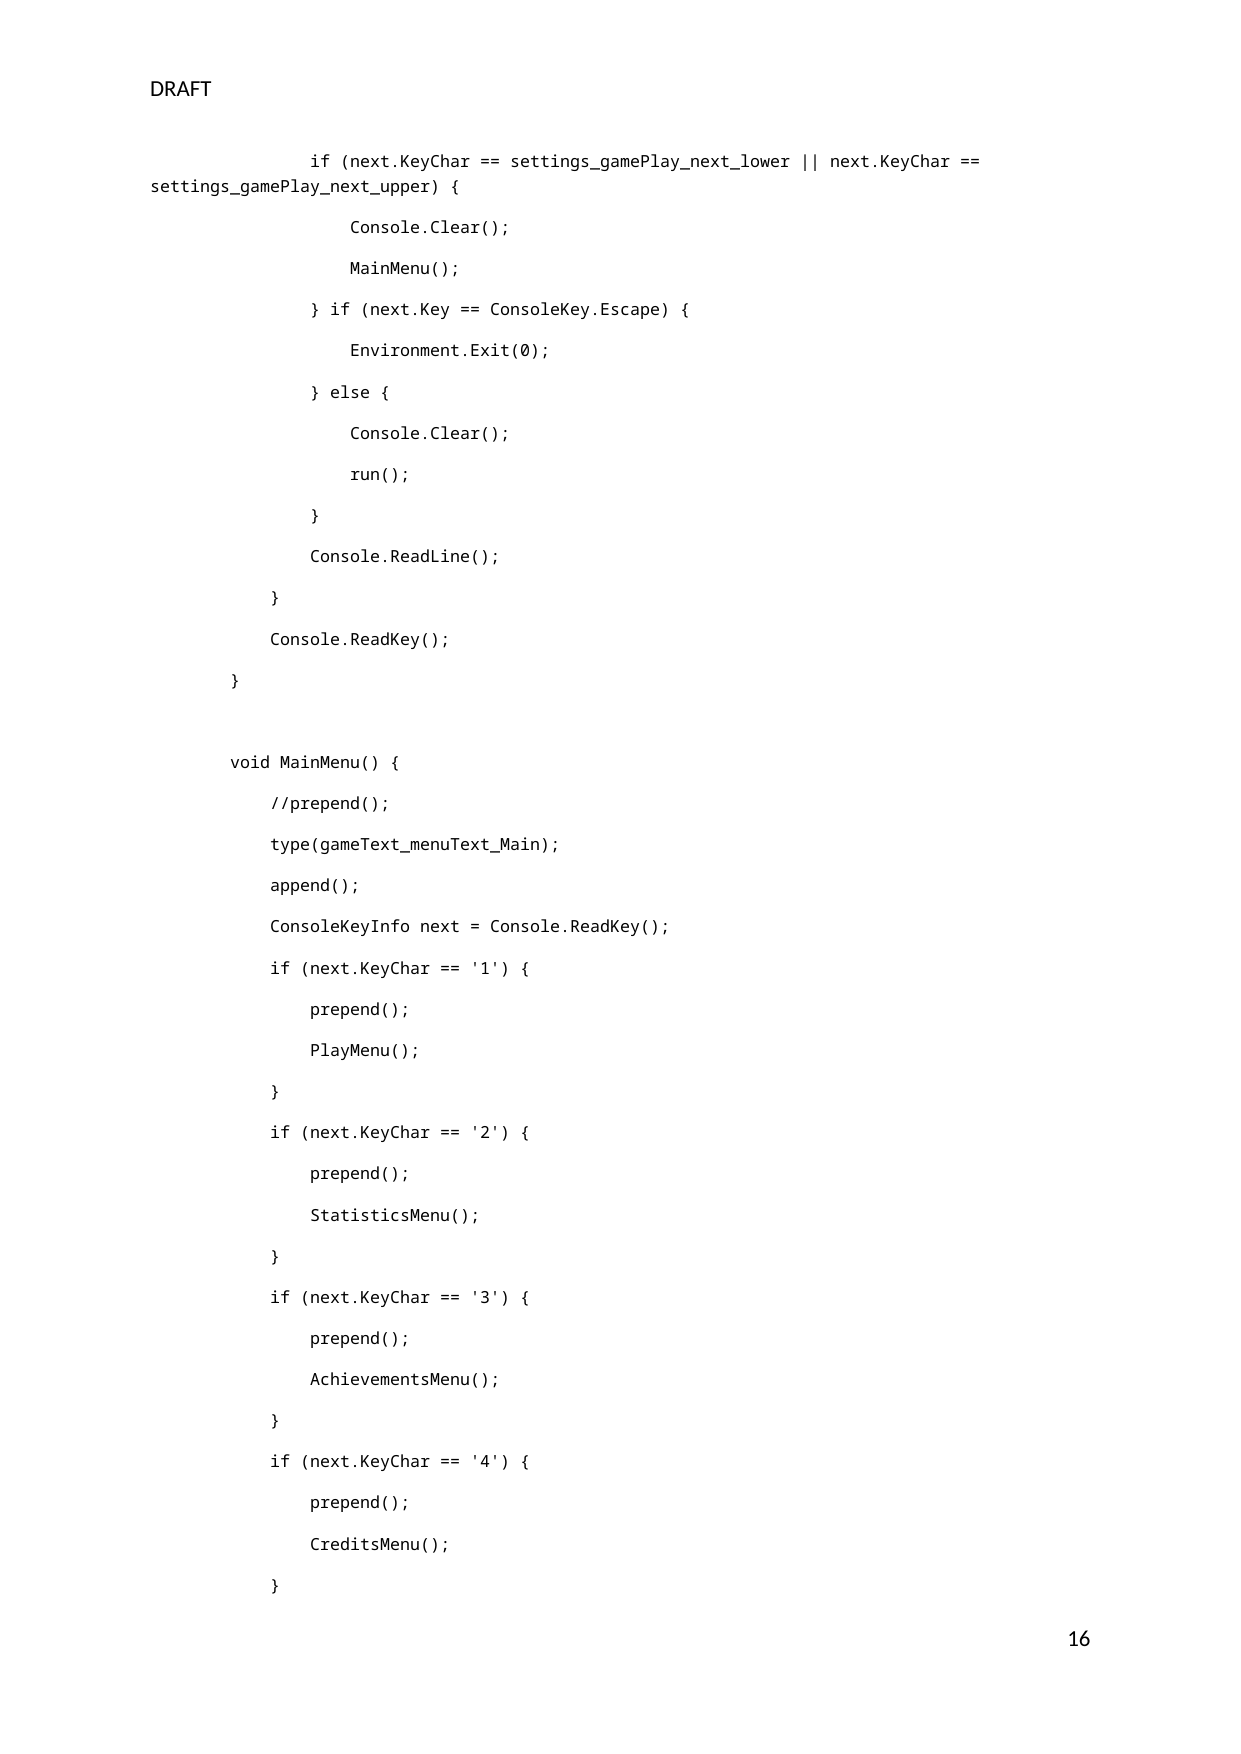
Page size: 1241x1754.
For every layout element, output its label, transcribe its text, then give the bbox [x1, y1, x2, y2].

text } [150, 1573, 1090, 1596]
text } else { [150, 380, 1090, 403]
text run(); [150, 462, 1090, 485]
text } [150, 668, 1090, 691]
text MainMenu(); [150, 257, 1090, 279]
text } [150, 1409, 1090, 1432]
text prepend(); [150, 1327, 1090, 1349]
text //prepend(); [150, 792, 1090, 814]
text Console.ReadLine(); [150, 545, 1090, 567]
text Console.ReadKey(); [150, 627, 1090, 650]
text if (next.KeyChar == '2') { [150, 1121, 1090, 1143]
text } [150, 586, 1090, 609]
text ConsoleKeyInfo next = Console.ReadKey(); [150, 915, 1090, 938]
text prepend(); [150, 997, 1090, 1020]
text if (next.KeyChar == settings_gamePlay_next_lower || next.KeyChar == settings_gamePlay_next_upper) { [150, 150, 1090, 197]
text prepend(); [150, 1491, 1090, 1514]
text CreditsMenu(); [150, 1532, 1090, 1555]
text PlayMenu(); [150, 1038, 1090, 1061]
text AchievementsMenu(); [150, 1368, 1090, 1390]
text type(gameText_menuText_Main); [150, 833, 1090, 856]
text StatisticsMenu(); [150, 1203, 1090, 1226]
text Console.Clear(); [150, 421, 1090, 444]
text Environment.Exit(0); [150, 339, 1090, 362]
text void MainMenu() { [150, 751, 1090, 773]
text if (next.KeyChar == '4') { [150, 1450, 1090, 1473]
text append(); [150, 874, 1090, 897]
text if (next.KeyChar == '3') { [150, 1285, 1090, 1308]
text Console.Clear(); [150, 216, 1090, 238]
text } [150, 1244, 1090, 1267]
text } [150, 504, 1090, 526]
text if (next.KeyChar == '1') { [150, 956, 1090, 979]
text } [150, 1080, 1090, 1102]
text } if (next.Key == ConsoleKey.Escape) { [150, 298, 1090, 321]
text prepend(); [150, 1162, 1090, 1185]
